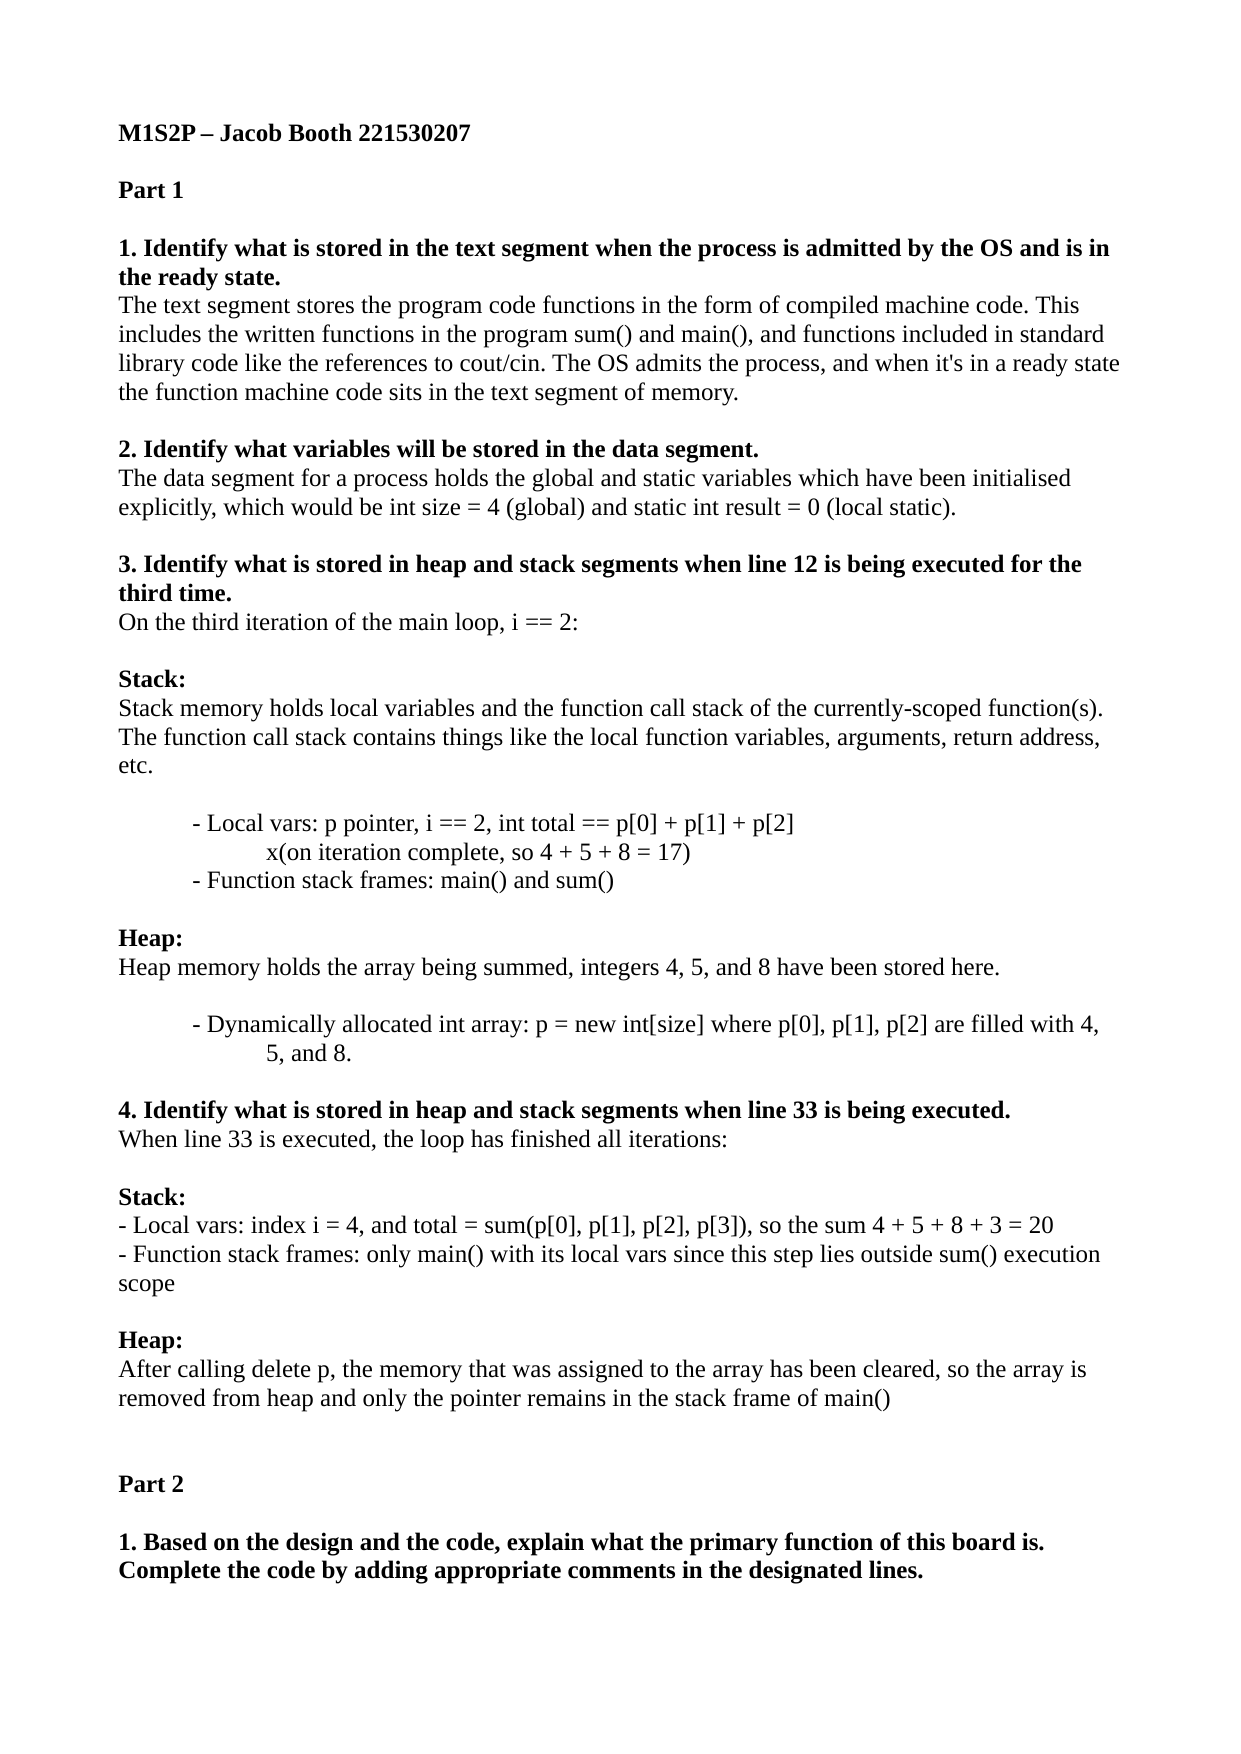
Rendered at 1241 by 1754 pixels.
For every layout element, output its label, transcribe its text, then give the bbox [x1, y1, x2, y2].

text - Local vars: index i = 4, and total = sum(p[0], p[1], p[2], p[3]), so the sum 4 + 5 + 8 + 3 = 20 [118, 1211, 1122, 1239]
text On the third iteration of the main loop, i == 2: [118, 607, 1122, 636]
text Heap: Heap memory holds the array being summed, integers 4, 5, and 8 have been stored here. [118, 923, 1122, 981]
text After calling delete p, the memory that was assigned to the array has been cleared, so the array is removed from heap and only the pointer remains in the stack frame of main() [118, 1354, 1122, 1412]
text 1. Identify what is stored in the text segment when the process is admitted by the OS and is in the ready state. [118, 233, 1122, 291]
text 1. Based on the design and the code, explain what the primary function of this board is. Complete the code by adding appropriate comments in the designated lines. [118, 1527, 1122, 1584]
text M1S2P – Jacob Booth 221530207 [118, 118, 1122, 147]
text Part 2 [118, 1469, 1122, 1498]
text - Function stack frames: only main() with its local vars since this step lies outside sum() execution scope [118, 1239, 1122, 1297]
text 3. Identify what is stored in heap and stack segments when line 12 is being executed for the third time. [118, 549, 1122, 607]
text The text segment stores the program code functions in the form of compiled machine code. This includes the written functions in the program sum() and main(), and functions included in standard library code like the references to cout/cin. The OS admits the process, and when it's in a ready state the function machine code sits in the text segment of memory. [118, 291, 1122, 406]
text Stack: [118, 1182, 1122, 1211]
text Stack: Stack memory holds local variables and the function call stack of the currently-scoped function(s). The function call stack contains things like the local function variables, arguments, return address, etc. [118, 664, 1122, 779]
text - Local vars: p pointer, i == 2, int total == p[0] + p[1] + p[2] x(on iteration complete, so 4 + 5 + 8 = 17) [118, 808, 1122, 866]
text Part 1 [118, 176, 1122, 204]
text - Dynamically allocated int array: p = new int[size] where p[0], p[1], p[2] are filled with 4, 5, and 8. [118, 1009, 1122, 1067]
text When line 33 is executed, the loop has finished all iterations: [118, 1124, 1122, 1153]
text 4. Identify what is stored in heap and stack segments when line 33 is being executed. [118, 1096, 1122, 1124]
text - Function stack frames: main() and sum() [118, 866, 1122, 894]
text Heap: [118, 1326, 1122, 1354]
text 2. Identify what variables will be stored in the data segment. [118, 434, 1122, 463]
text The data segment for a process holds the global and static variables which have been initialised explicitly, which would be int size = 4 (global) and static int result = 0 (local static). [118, 463, 1122, 521]
